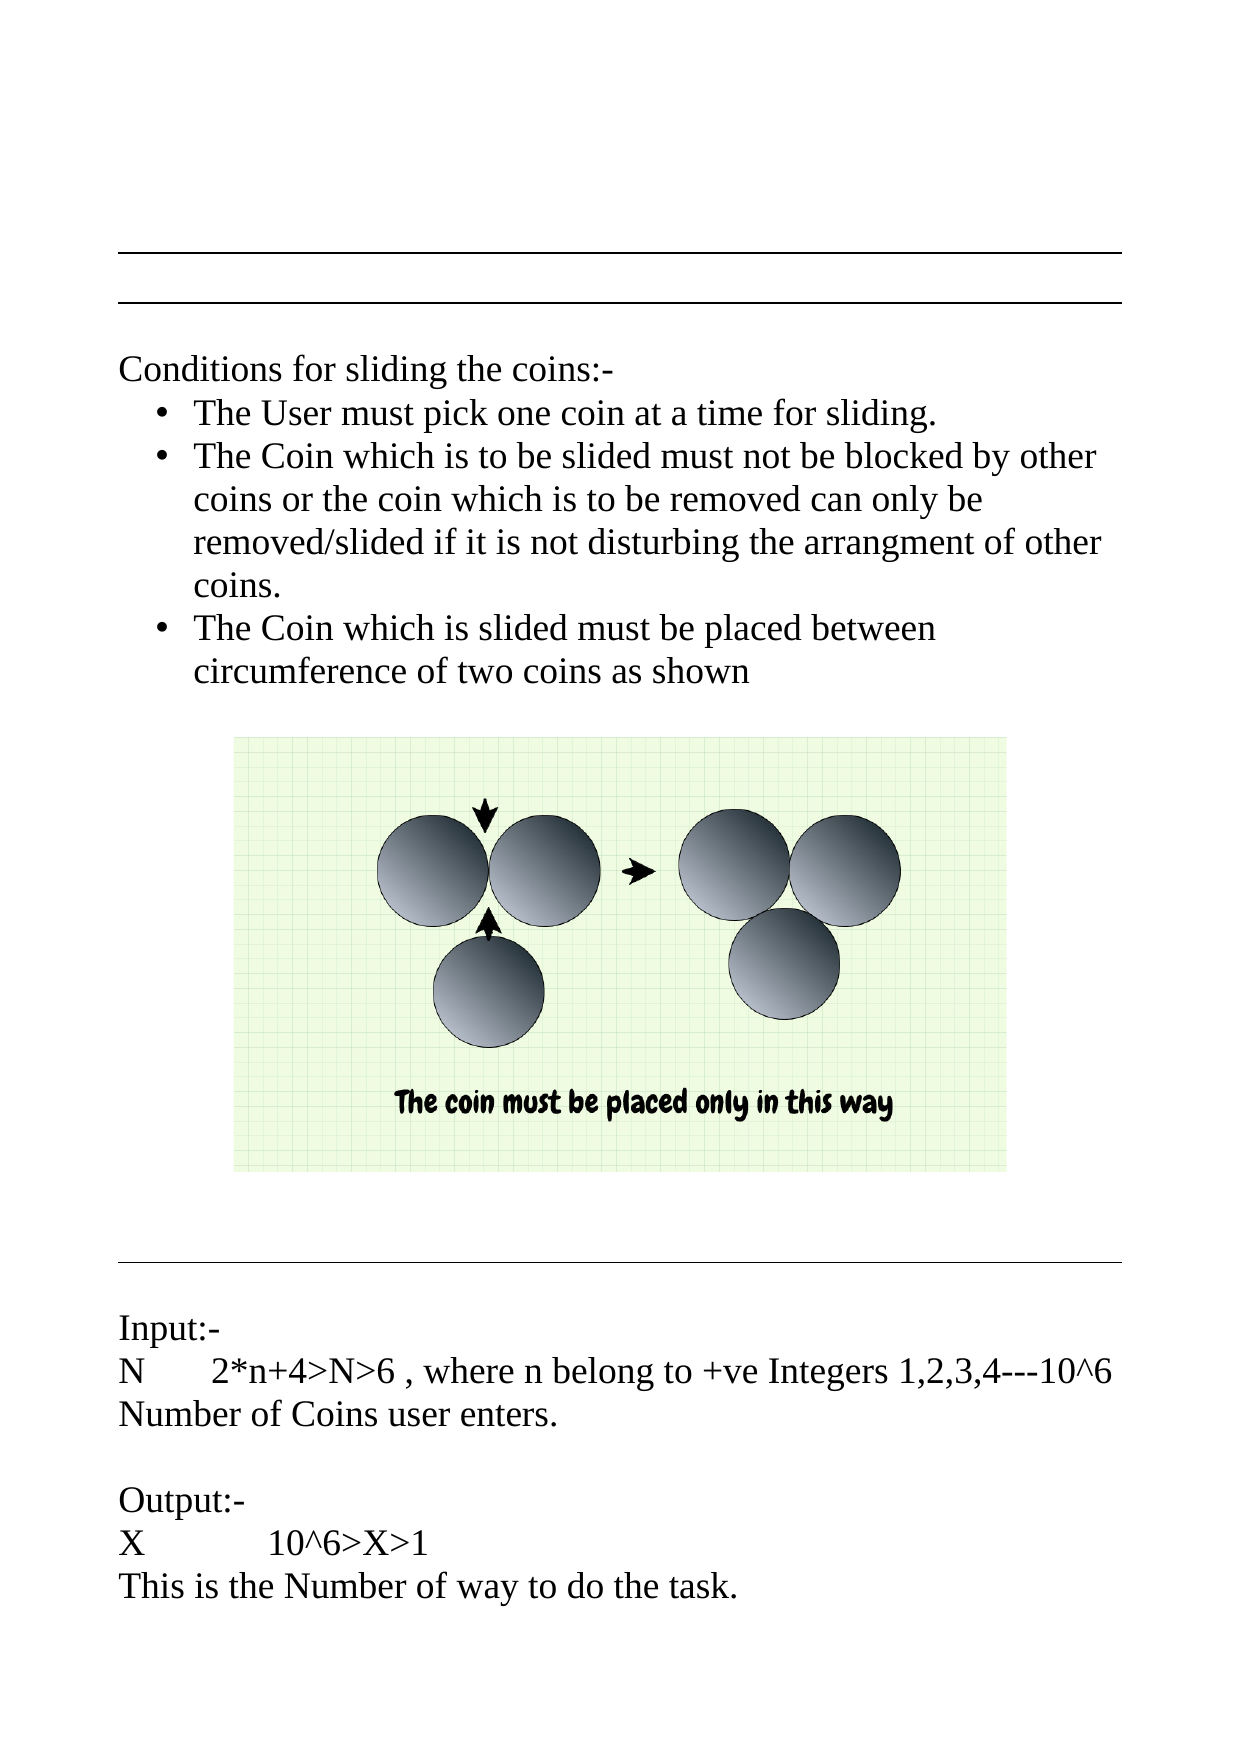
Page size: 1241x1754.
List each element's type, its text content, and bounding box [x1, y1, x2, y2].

text Number of Coins user enters. [118, 1391, 1122, 1434]
text N 2*n+4>N>6 , where n belong to +ve Integers 1,2,3,4---10^6 [118, 1348, 1122, 1391]
text Conditions for sliding the coins:- [118, 347, 1122, 390]
text X 10^6>X>1 [118, 1521, 1122, 1564]
text Input:- [118, 1305, 1122, 1348]
picture [233, 737, 1007, 1172]
list The Coin which is to be slided must not be blocked by other coins or the coin which is to be removed can only be removed/slided if it is not disturbing the arrangment of other coins. [156, 433, 1122, 606]
text This is the Number of way to do the task. [118, 1564, 1122, 1607]
list The User must pick one coin at a time for sliding. [156, 390, 1122, 433]
list The Coin which is slided must be placed between circumference of two coins as shown [156, 606, 1122, 692]
text Output:- [118, 1478, 1122, 1521]
